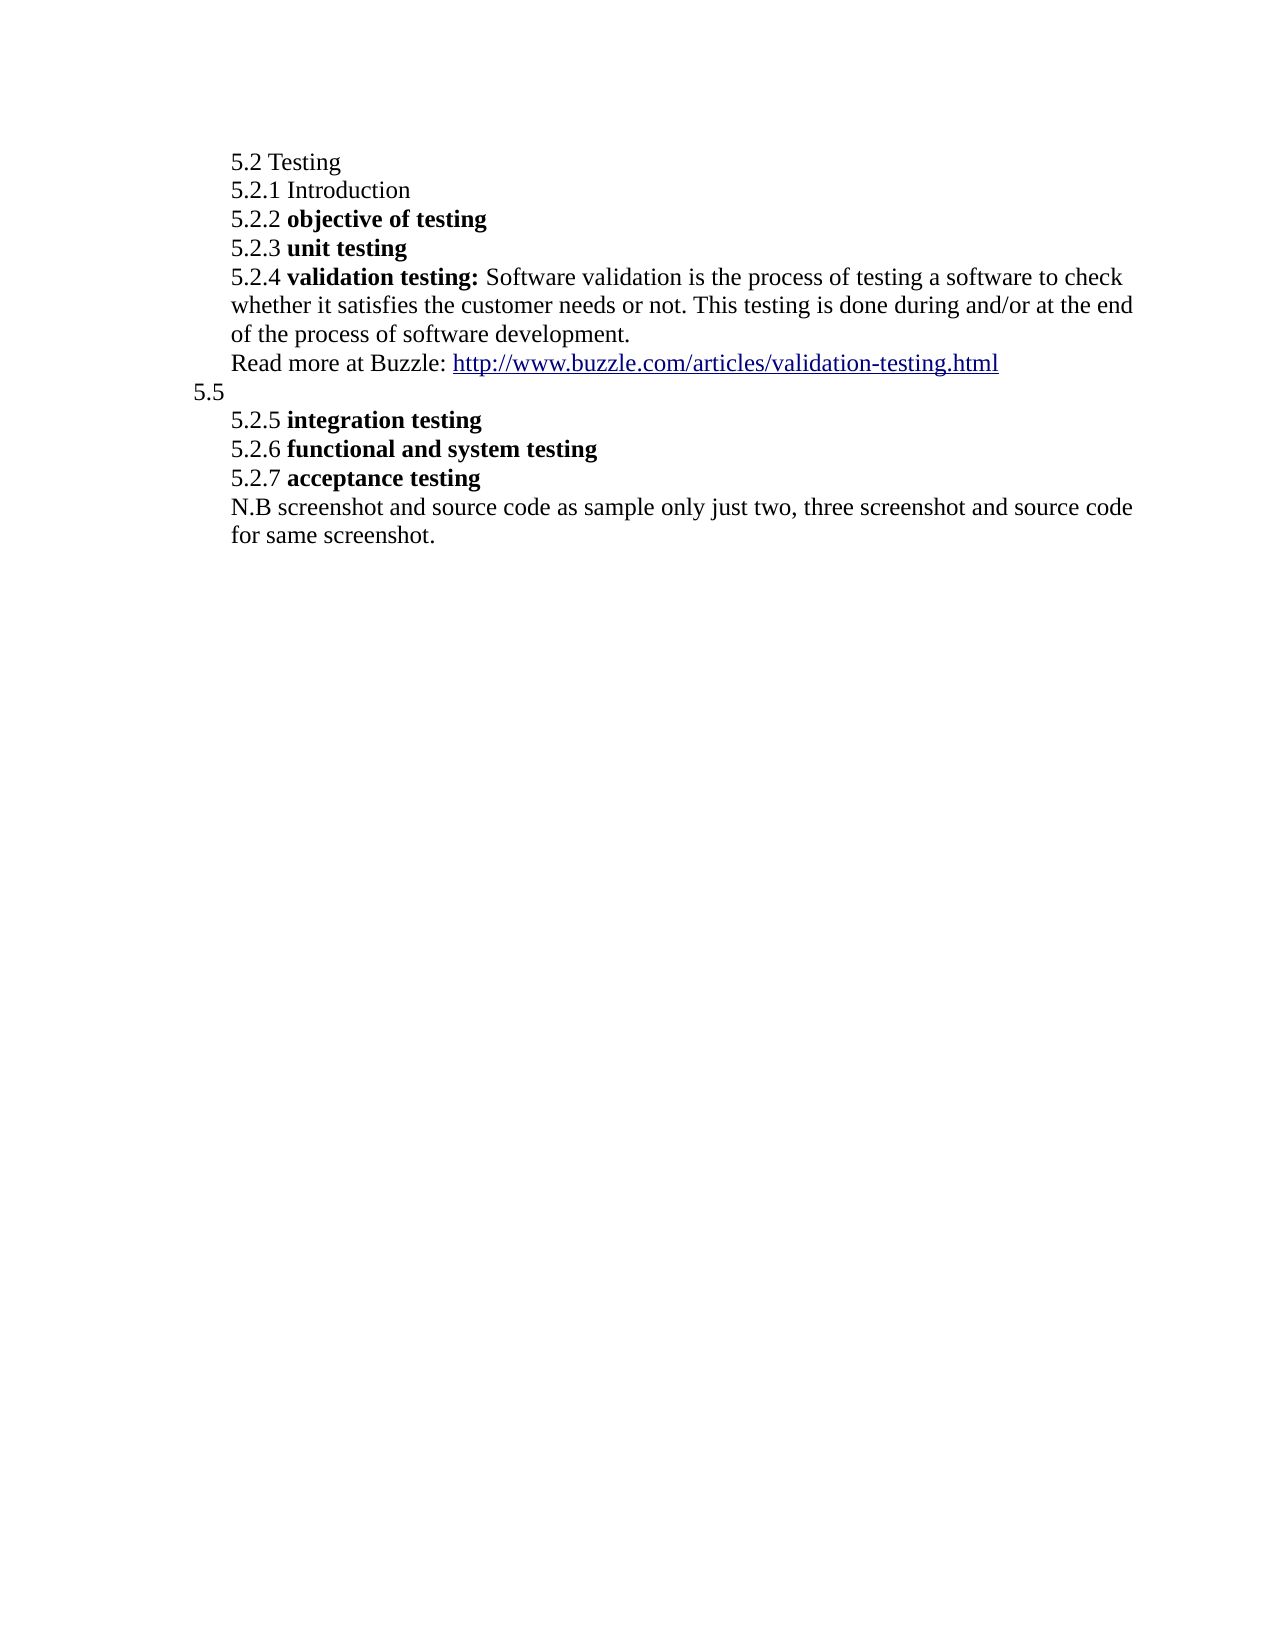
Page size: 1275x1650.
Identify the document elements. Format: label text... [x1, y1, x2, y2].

list 5.2.6 functional and system testing [193, 434, 1157, 463]
list 5.2.1 Introduction [193, 176, 1157, 204]
list 5.2.7 acceptance testing [193, 463, 1157, 492]
list 5.2.5 integration testing [193, 406, 1157, 434]
list 5.2 Testing [193, 147, 1157, 176]
list 5.2.3 unit testing [193, 233, 1157, 262]
list 5.2.2 objective of testing [193, 204, 1157, 233]
list N.B screenshot and source code as sample only just two, three screenshot and source code for same screenshot. [193, 492, 1157, 549]
list 5.2.4 validation testing: Software validation is the process of testing a software to check whether it satisfies the customer needs or not. This testing is done during and/or at the end of the process of software development. Read more at Buzzle: http://www.buzzle.com/articles/validation-testing.html [193, 262, 1157, 377]
